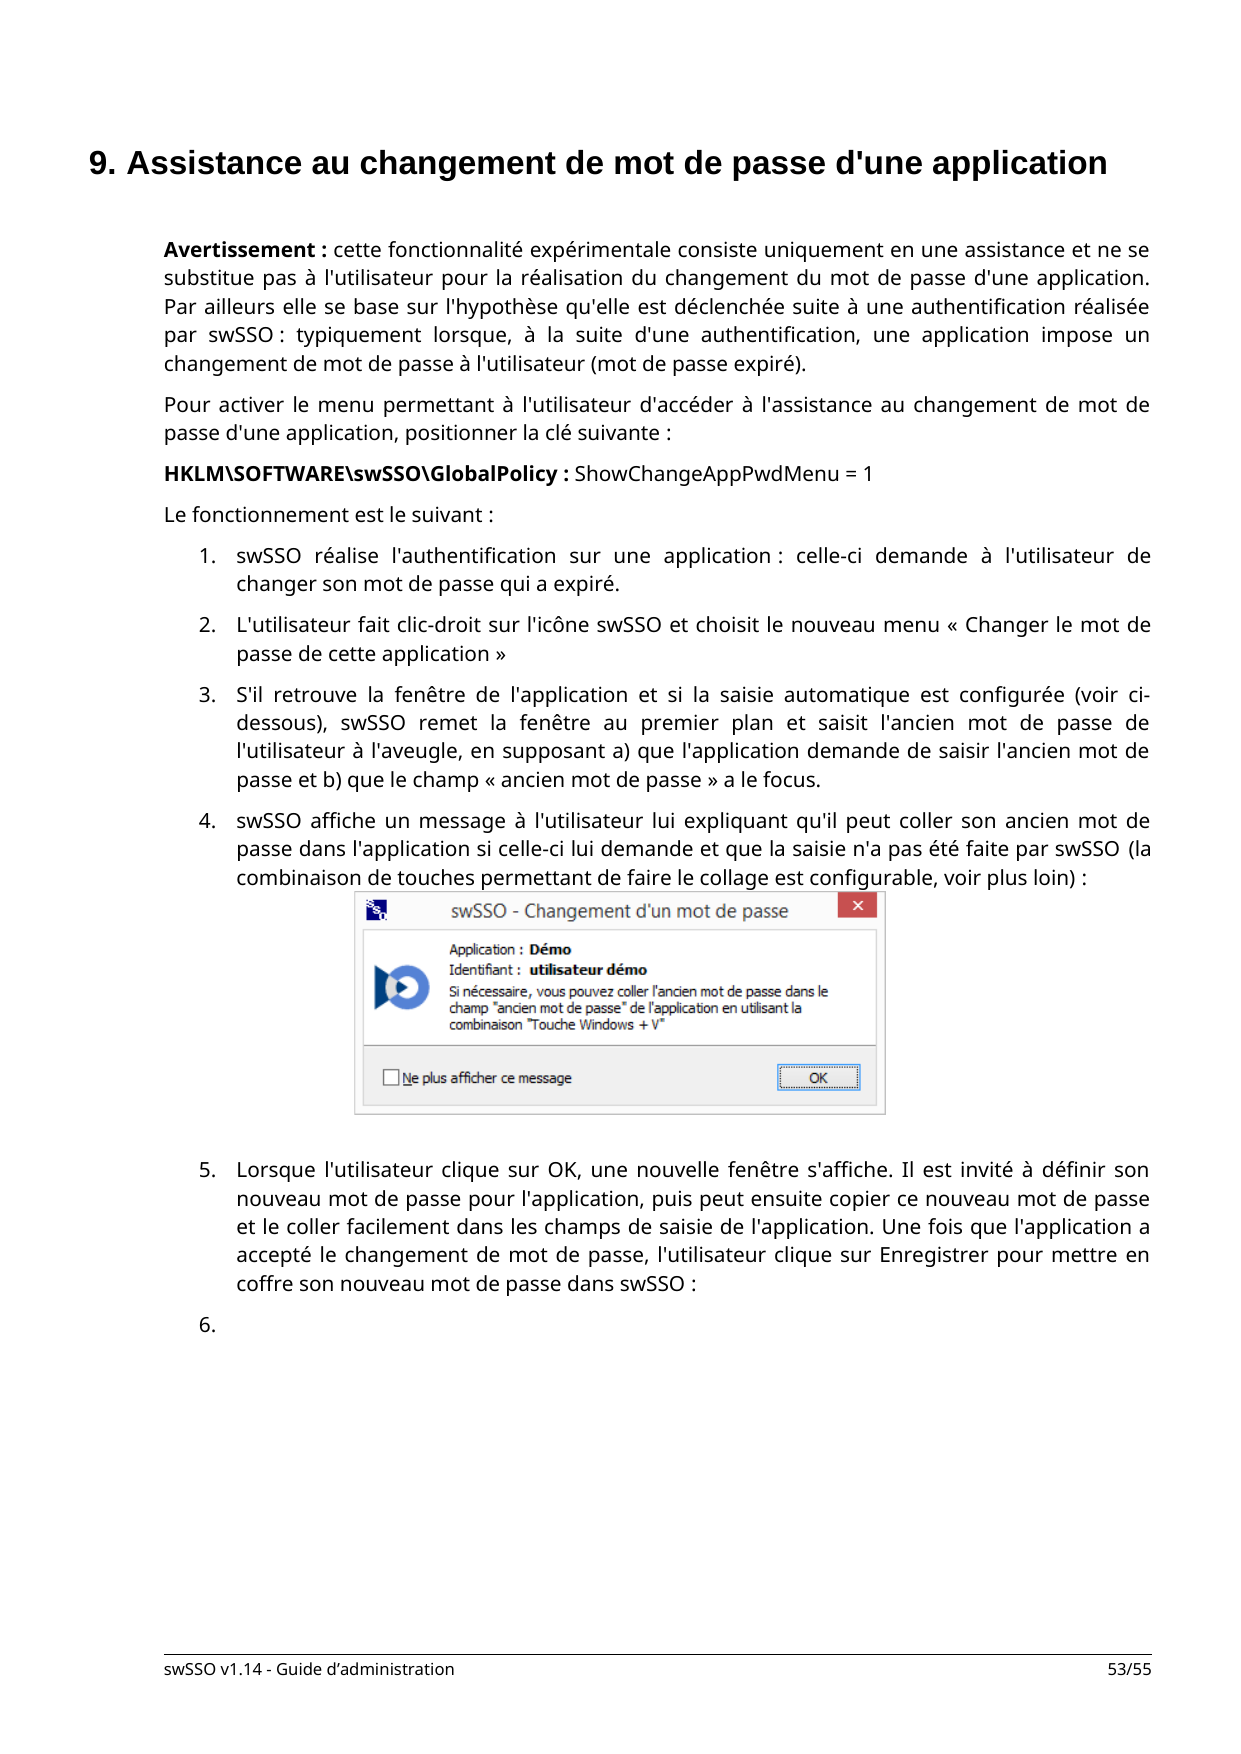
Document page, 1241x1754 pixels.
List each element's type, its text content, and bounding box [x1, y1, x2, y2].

text HKLM\SOFTWARE\swSSO\GlobalPolicy : ShowChangeAppPwdMenu = 1 [164, 459, 1152, 487]
list Lorsque l'utilisateur clique sur OK, une nouvelle fenêtre s'affiche. Il est invité à définir son nouveau mot de passe pour l'application, puis peut ensuite copier ce nouveau mot de passe et le coller facilement dans les champs de saisie de l'application. Une fois que l'application a accepté le changement de mot de passe, l'utilisateur clique sur Enregistrer pour mettre en coffre son nouveau mot de passe dans swSSO : [199, 1155, 1152, 1297]
text Avertissement : cette fonctionnalité expérimentale consiste uniquement en une assistance et ne se substitue pas à l'utilisateur pour la réalisation du changement du mot de passe d'une application. Par ailleurs elle se base sur l'hypothèse qu'elle est déclenchée suite à une authentification réalisée par swSSO : typiquement lorsque, à la suite d'une authentification, une application impose un changement de mot de passe à l'utilisateur (mot de passe expiré). [164, 235, 1152, 377]
subtitle Assistance au changement de mot de passe d'une application [89, 143, 1152, 182]
picture [354, 891, 886, 1115]
list S'il retrouve la fenêtre de l'application et si la saisie automatique est configurée (voir ci-dessous), swSSO remet la fenêtre au premier plan et saisit l'ancien mot de passe de l'utilisateur à l'aveugle, en supposant a) que l'application demande de saisir l'ancien mot de passe et b) que le champ « ancien mot de passe » a le focus. [199, 680, 1152, 793]
list swSSO réalise l'authentification sur une application : celle-ci demande à l'utilisateur de changer son mot de passe qui a expiré. [199, 541, 1152, 598]
text Pour activer le menu permettant à l'utilisateur d'accéder à l'assistance au changement de mot de passe d'une application, positionner la clé suivante : [164, 390, 1152, 447]
list L'utilisateur fait clic-droit sur l'icône swSSO et choisit le nouveau menu « Changer le mot de passe de cette application » [199, 610, 1152, 667]
text Le fonctionnement est le suivant : [164, 500, 1152, 528]
list swSSO affiche un message à l'utilisateur lui expliquant qu'il peut coller son ancien mot de passe dans l'application si celle-ci lui demande et que la saisie n'a pas été faite par swSSO (la combinaison de touches permettant de faire le collage est configurable, voir plus loin) : [199, 806, 1152, 891]
